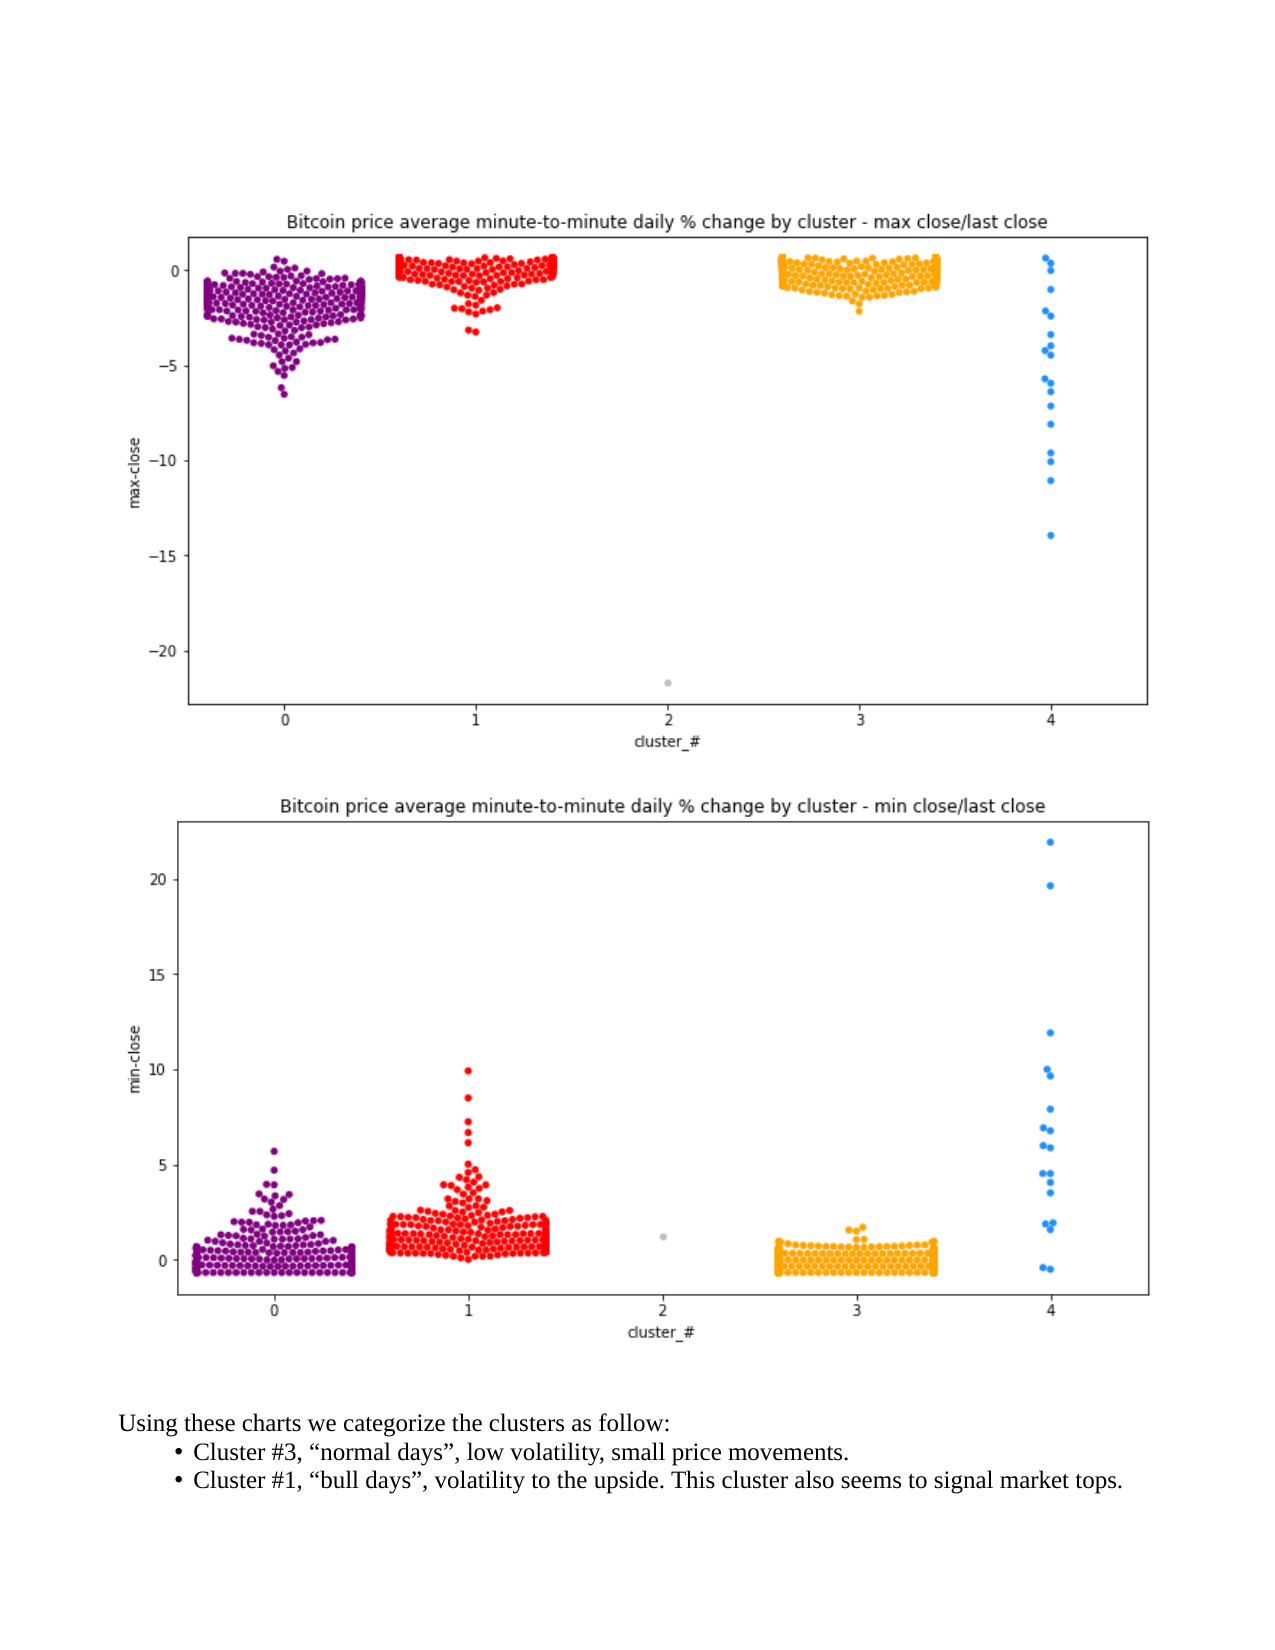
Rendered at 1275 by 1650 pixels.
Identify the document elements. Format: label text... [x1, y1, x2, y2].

list Cluster #1, “bull days”, volatility to the upside. This cluster also seems to signal market tops. [174, 1465, 1157, 1494]
picture [118, 788, 1157, 1351]
text Using these charts we categorize the clusters as follow: [118, 1408, 1157, 1437]
list Cluster #3, “normal days”, low volatility, small price movements. [174, 1437, 1157, 1465]
picture [118, 204, 1157, 760]
